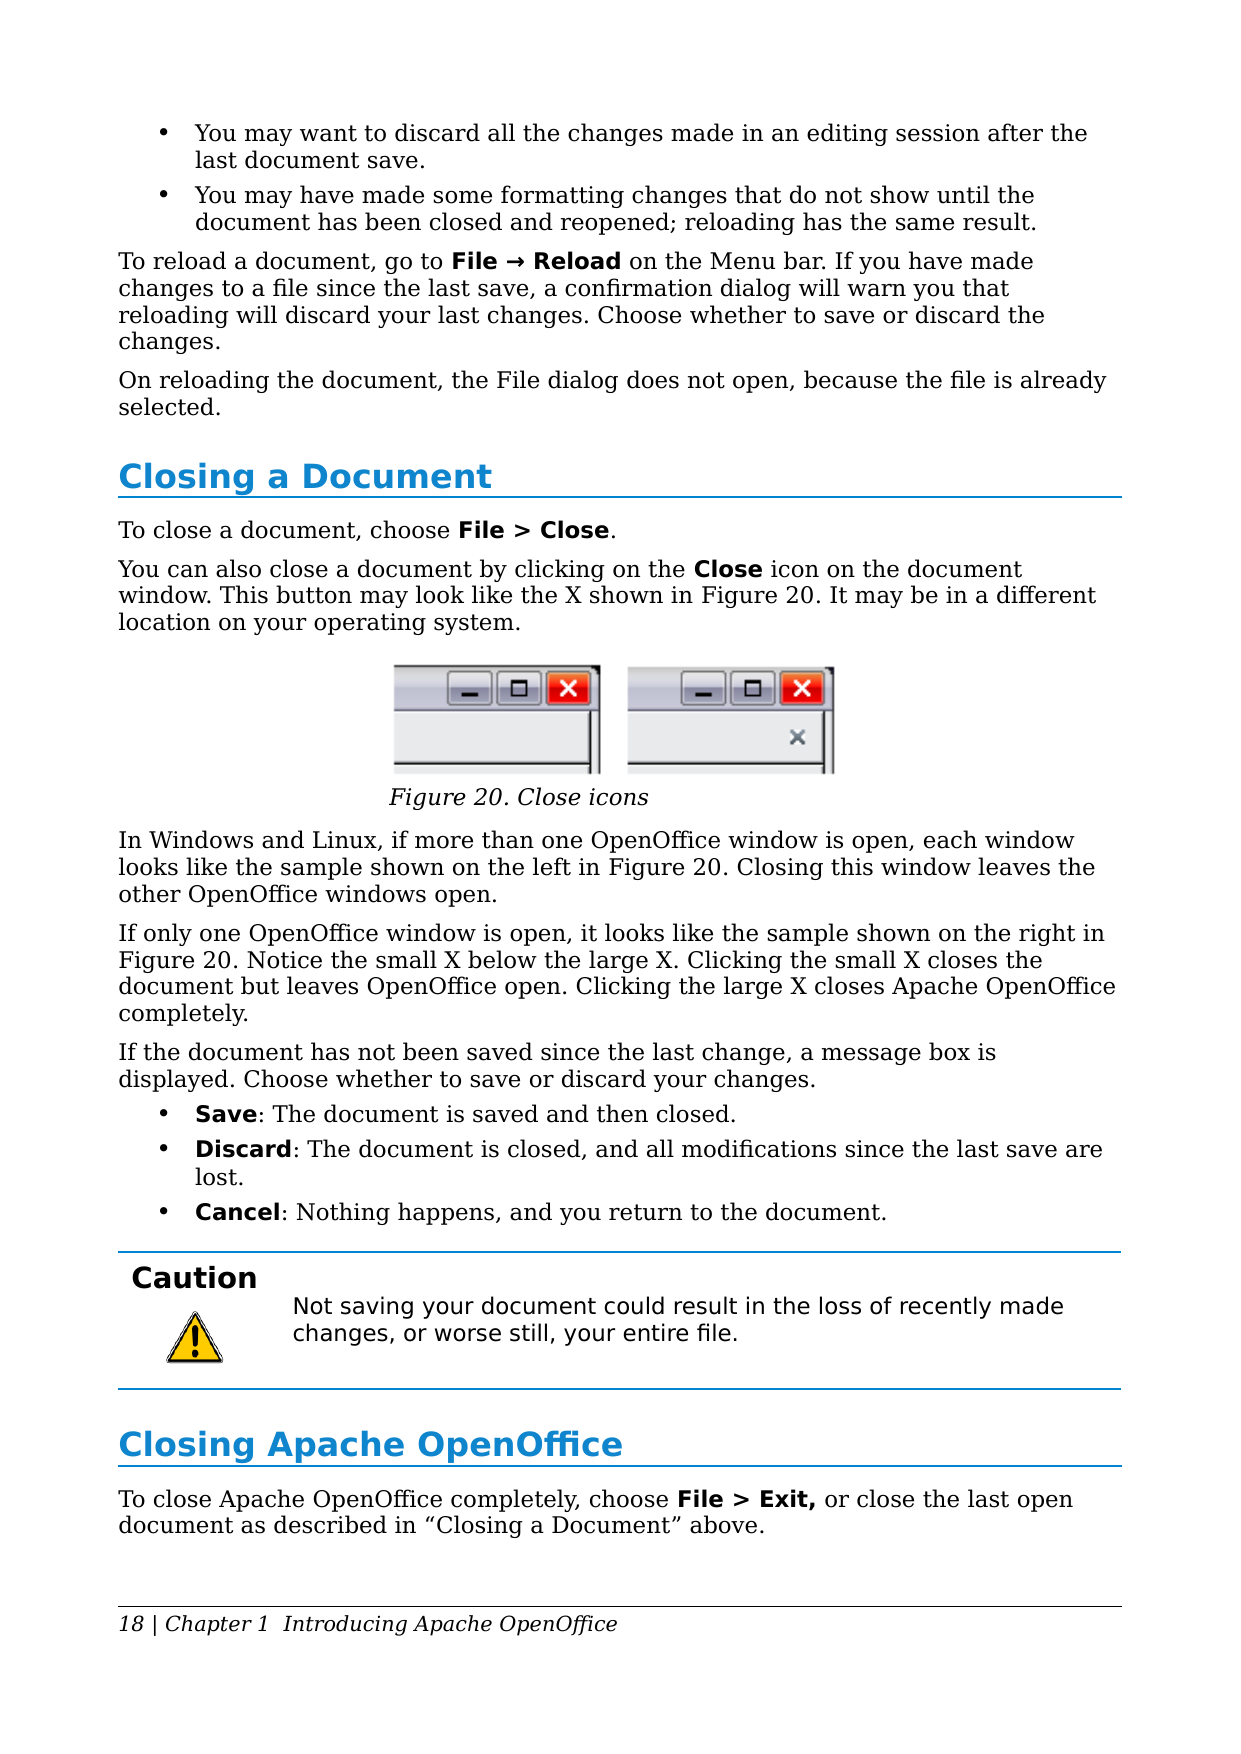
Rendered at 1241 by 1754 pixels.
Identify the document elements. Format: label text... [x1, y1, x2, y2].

subtitle Closing a Document [118, 457, 1122, 496]
text On reloading the document, the File dialog does not open, because the file is already selected. [118, 368, 1122, 421]
list Save: The document is saved and then closed. [156, 1099, 1122, 1128]
text To close Apache OpenOffice completely, choose File > Exit, or close the last open document as described in “Closing a Document” above. [118, 1486, 1122, 1539]
text If only one OpenOffice window is open, it looks like the sample shown on the right in Figure 20. Notice the small X below the large X. Clicking the small X closes the document but leaves OpenOffice open. Clicking the large X closes Apache OpenOffice completely. [118, 920, 1122, 1027]
text In Windows and Linux, if more than one OpenOffice window is open, each window looks like the sample shown on the left in Figure 20. Closing this window leaves the other OpenOffice windows open. [118, 828, 1122, 908]
text Figure 20. Close icons [389, 784, 851, 811]
picture [162, 1307, 227, 1367]
text To close a document, choose File > Close. [118, 517, 1122, 543]
picture [389, 661, 840, 778]
table_header Not saving your document could result in the loss of recently made changes, or worse still, your entire file. [271, 1253, 1121, 1388]
text You can also close a document by clicking on the Close icon on the document window. This button may look like the X shown in Figure 20. It may be in a different location on your operating system. [118, 556, 1122, 636]
list Discard: The document is closed, and all modifications since the last save are lost. [156, 1134, 1122, 1190]
table_header Caution [118, 1253, 271, 1388]
list Cancel: Nothing happens, and you return to the document. [156, 1197, 1122, 1226]
list You may want to discard all the changes made in an editing session after the last document save. [156, 118, 1122, 174]
list You may have made some formatting changes that do not show until the document has been closed and reopened; reloading has the same result. [156, 180, 1122, 236]
subtitle Closing Apache OpenOffice [118, 1426, 1122, 1465]
text To reload a document, go to File → Reload on the Menu bar. If you have made changes to a file since the last save, a confirmation dialog will warn you that reloading will discard your last changes. Choose whether to save or discard the changes. [118, 248, 1122, 355]
list If the document has not been saved since the last change, a message box is displayed. Choose whether to save or discard your changes. [118, 1039, 1122, 1093]
